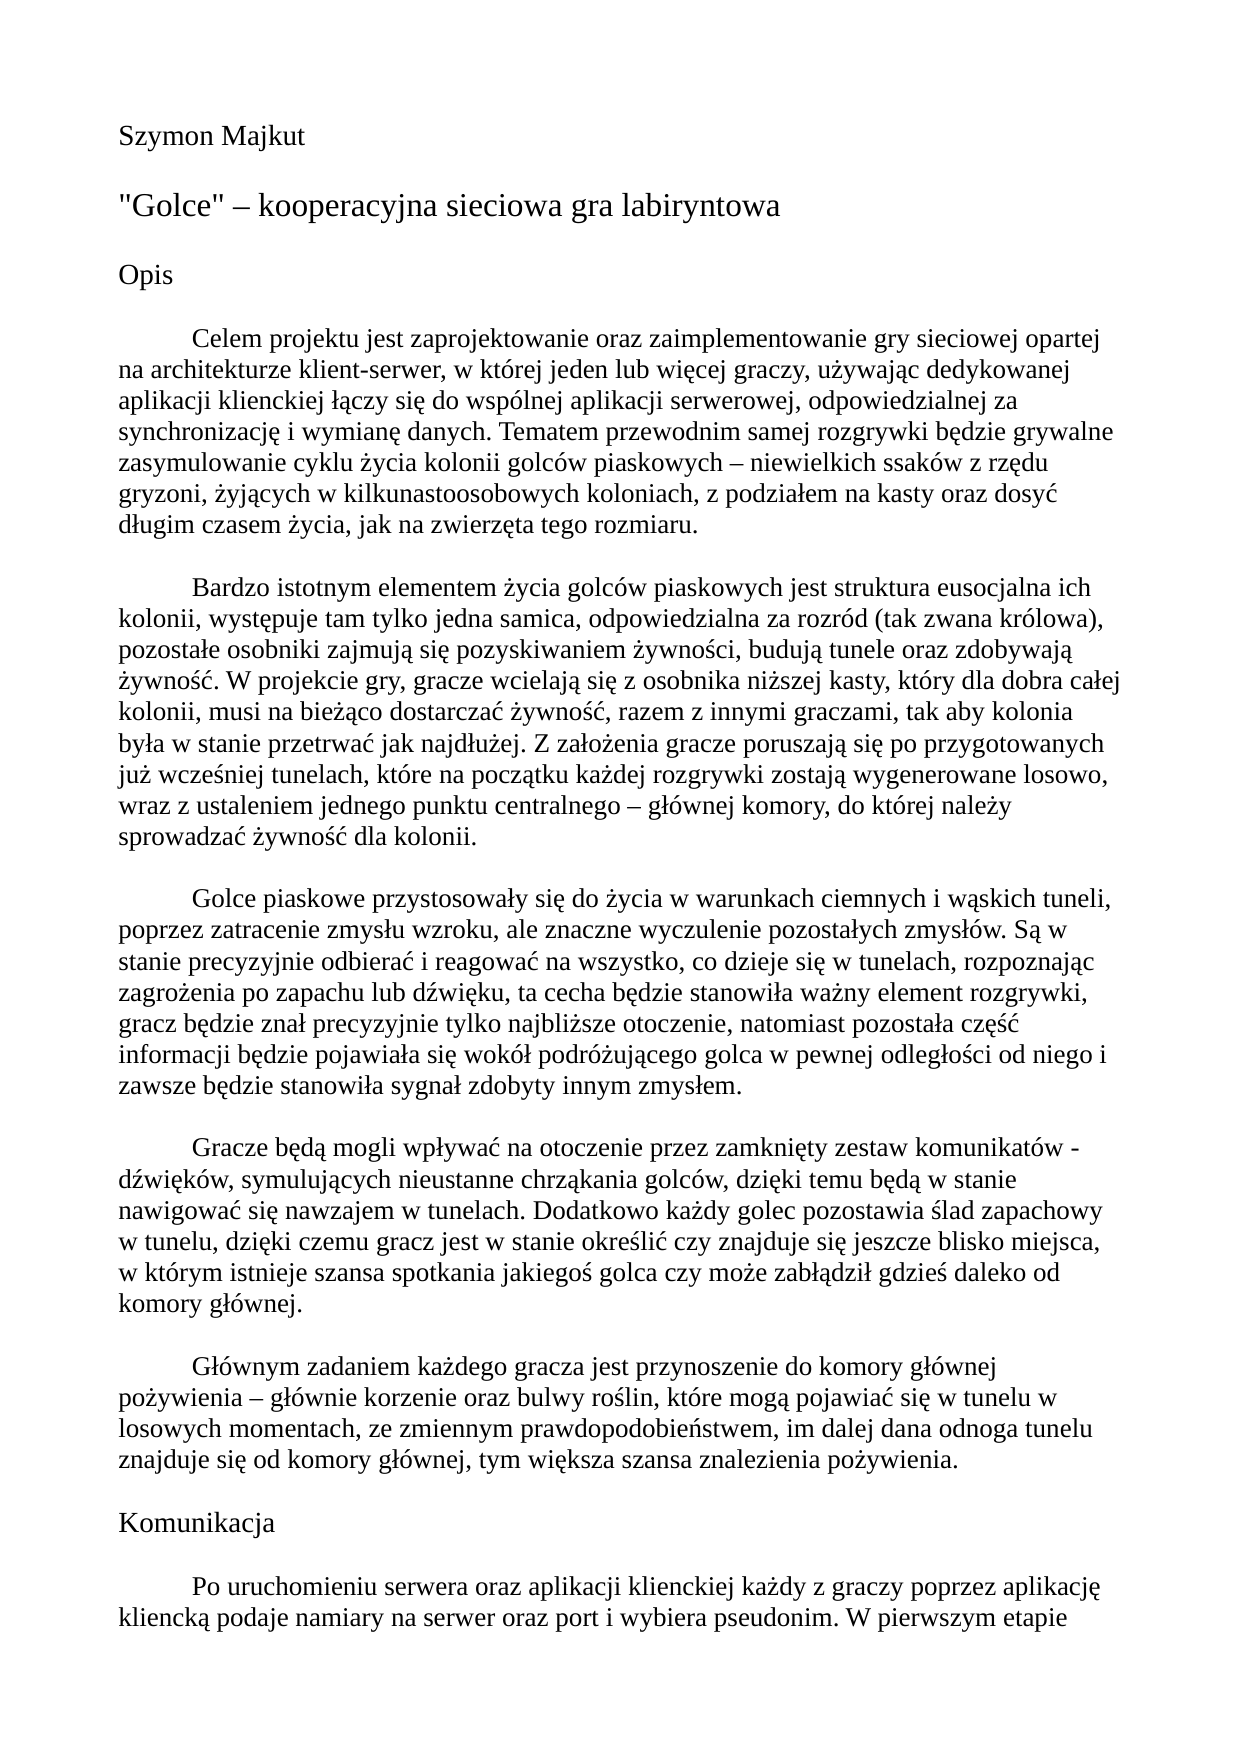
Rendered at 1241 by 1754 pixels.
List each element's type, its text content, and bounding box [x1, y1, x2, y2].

text "Golce" – kooperacyjna sieciowa gra labiryntowa [118, 185, 1122, 223]
text Szymon Majkut [118, 118, 1122, 152]
text Po uruchomieniu serwera oraz aplikacji klienckiej każdy z graczy poprzez aplikację kliencką podaje namiary na serwer oraz port i wybiera pseudonim. W pierwszym etapie [118, 1570, 1122, 1632]
text Głównym zadaniem każdego gracza jest przynoszenie do komory głównej pożywienia – głównie korzenie oraz bulwy roślin, które mogą pojawiać się w tunelu w losowych momentach, ze zmiennym prawdopodobieństwem, im dalej dana odnoga tunelu znajduje się od komory głównej, tym większa szansa znalezienia pożywienia. [118, 1318, 1122, 1474]
text Golce piaskowe przystosowały się do życia w warunkach ciemnych i wąskich tuneli, poprzez zatracenie zmysłu wzroku, ale znaczne wyczulenie pozostałych zmysłów. Są w stanie precyzyjnie odbierać i reagować na wszystko, co dzieje się w tunelach, rozpoznając zagrożenia po zapachu lub dźwięku, ta cecha będzie stanowiła ważny element rozgrywki, gracz będzie znał precyzyjnie tylko najbliższe otoczenie, natomiast pozostała część informacji będzie pojawiała się wokół podróżującego golca w pewnej odległości od niego i zawsze będzie stanowiła sygnał zdobyty innym zmysłem. [118, 882, 1122, 1100]
text Celem projektu jest zaprojektowanie oraz zaimplementowanie gry sieciowej opartej na architekturze klient-serwer, w której jeden lub więcej graczy, używając dedykowanej aplikacji klienckiej łączy się do wspólnej aplikacji serwerowej, odpowiedzialnej za synchronizację i wymianę danych. Tematem przewodnim samej rozgrywki będzie grywalne zasymulowanie cyklu życia kolonii golców piaskowych – niewielkich ssaków z rzędu gryzoni, żyjących w kilkunastoosobowych koloniach, z podziałem na kasty oraz dosyć długim czasem życia, jak na zwierzęta tego rozmiaru. [118, 322, 1122, 540]
text Opis [118, 257, 1122, 291]
text Komunikacja [118, 1505, 1122, 1539]
text Gracze będą mogli wpływać na otoczenie przez zamknięty zestaw komunikatów - dźwięków, symulujących nieustanne chrząkania golców, dzięki temu będą w stanie nawigować się nawzajem w tunelach. Dodatkowo każdy golec pozostawia ślad zapachowy w tunelu, dzięki czemu gracz jest w stanie określić czy znajduje się jeszcze blisko miejsca, w którym istnieje szansa spotkania jakiegoś golca czy może zabłądził gdzieś daleko od komory głównej. [118, 1132, 1122, 1318]
text Bardzo istotnym elementem życia golców piaskowych jest struktura eusocjalna ich kolonii, występuje tam tylko jedna samica, odpowiedzialna za rozród (tak zwana królowa), pozostałe osobniki zajmują się pozyskiwaniem żywności, budują tunele oraz zdobywają żywność. W projekcie gry, gracze wcielają się z osobnika niższej kasty, który dla dobra całej kolonii, musi na bieżąco dostarczać żywność, razem z innymi graczami, tak aby kolonia była w stanie przetrwać jak najdłużej. Z założenia gracze poruszają się po przygotowanych już wcześniej tunelach, które na początku każdej rozgrywki zostają wygenerowane losowo, wraz z ustaleniem jednego punktu centralnego – głównej komory, do której należy sprowadzać żywność dla kolonii. [118, 571, 1122, 851]
